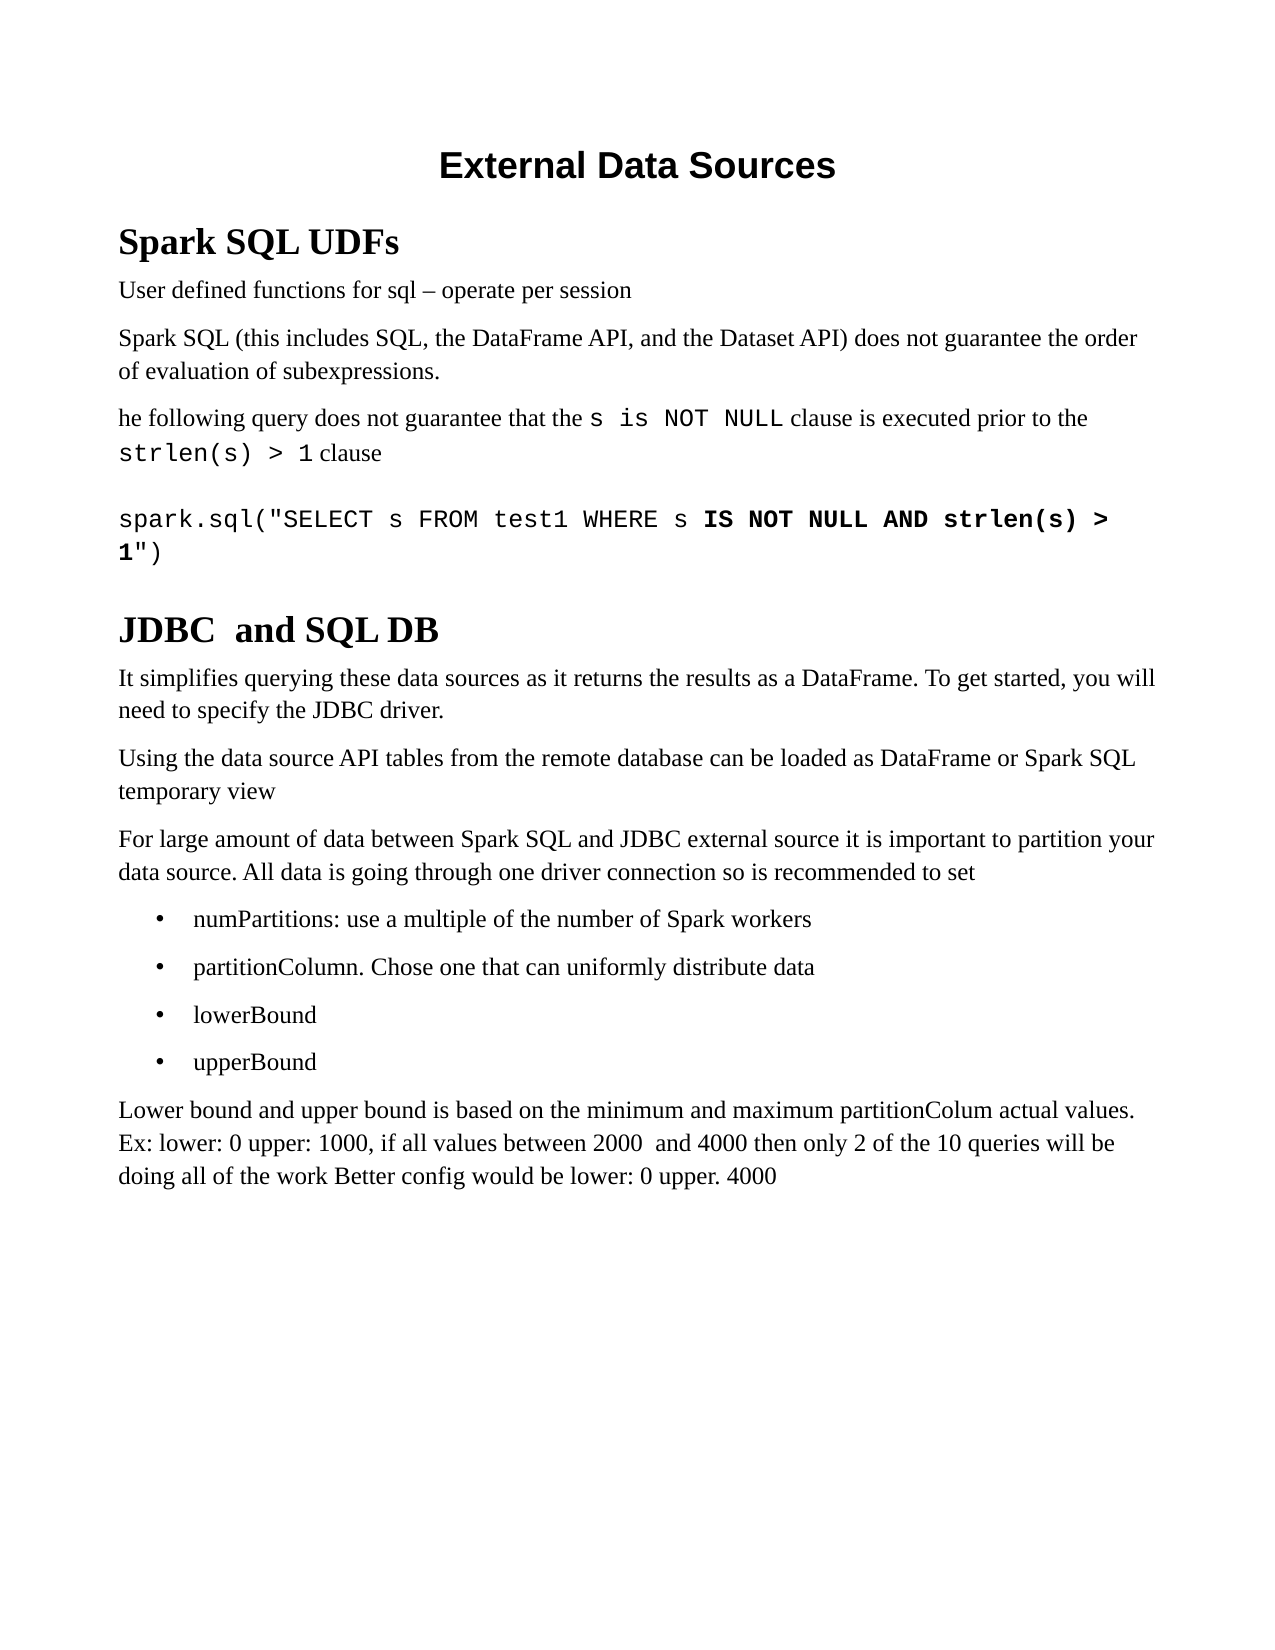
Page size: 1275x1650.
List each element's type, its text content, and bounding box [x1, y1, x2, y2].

subtitle JDBC and SQL DB [118, 607, 1157, 650]
list lowerBound [156, 1000, 1157, 1028]
list numPartitions: use a multiple of the number of Spark workers [156, 904, 1157, 933]
text Lower bound and upper bound is based on the minimum and maximum partitionColum actual values. Ex: lower: 0 upper: 1000, if all values between 2000 and 4000 then only 2 of the 10 queries will be doing all of the work Better config would be lower: 0 upper. 4000 [118, 1095, 1157, 1190]
subtitle Spark SQL UDFs [118, 219, 1157, 263]
text For large amount of data between Spark SQL and JDBC external source it is important to partition your data source. All data is going through one driver connection so is recommended to set [118, 824, 1157, 886]
subtitle External Data Sources [118, 143, 1157, 186]
list partitionColumn. Chose one that can uniformly distribute data [156, 952, 1157, 981]
text Spark SQL (this includes SQL, the DataFrame API, and the Dataset API) does not guarantee the order of evaluation of subexpressions. [118, 323, 1157, 384]
text It simplifies querying these data sources as it returns the results as a DataFrame. To get started, you will need to specify the JDBC driver. [118, 663, 1157, 724]
list upperBound [156, 1047, 1157, 1076]
text User defined functions for sql – operate per session [118, 275, 1157, 304]
text he following query does not guarantee that the s is NOT NULL clause is executed prior to the strlen(s) > 1 clause spark.sql("SELECT s FROM test1 WHERE s IS NOT NULL AND strlen(s) > 1") [118, 403, 1157, 567]
text Using the data source API tables from the remote database can be loaded as DataFrame or Spark SQL temporary view [118, 743, 1157, 805]
